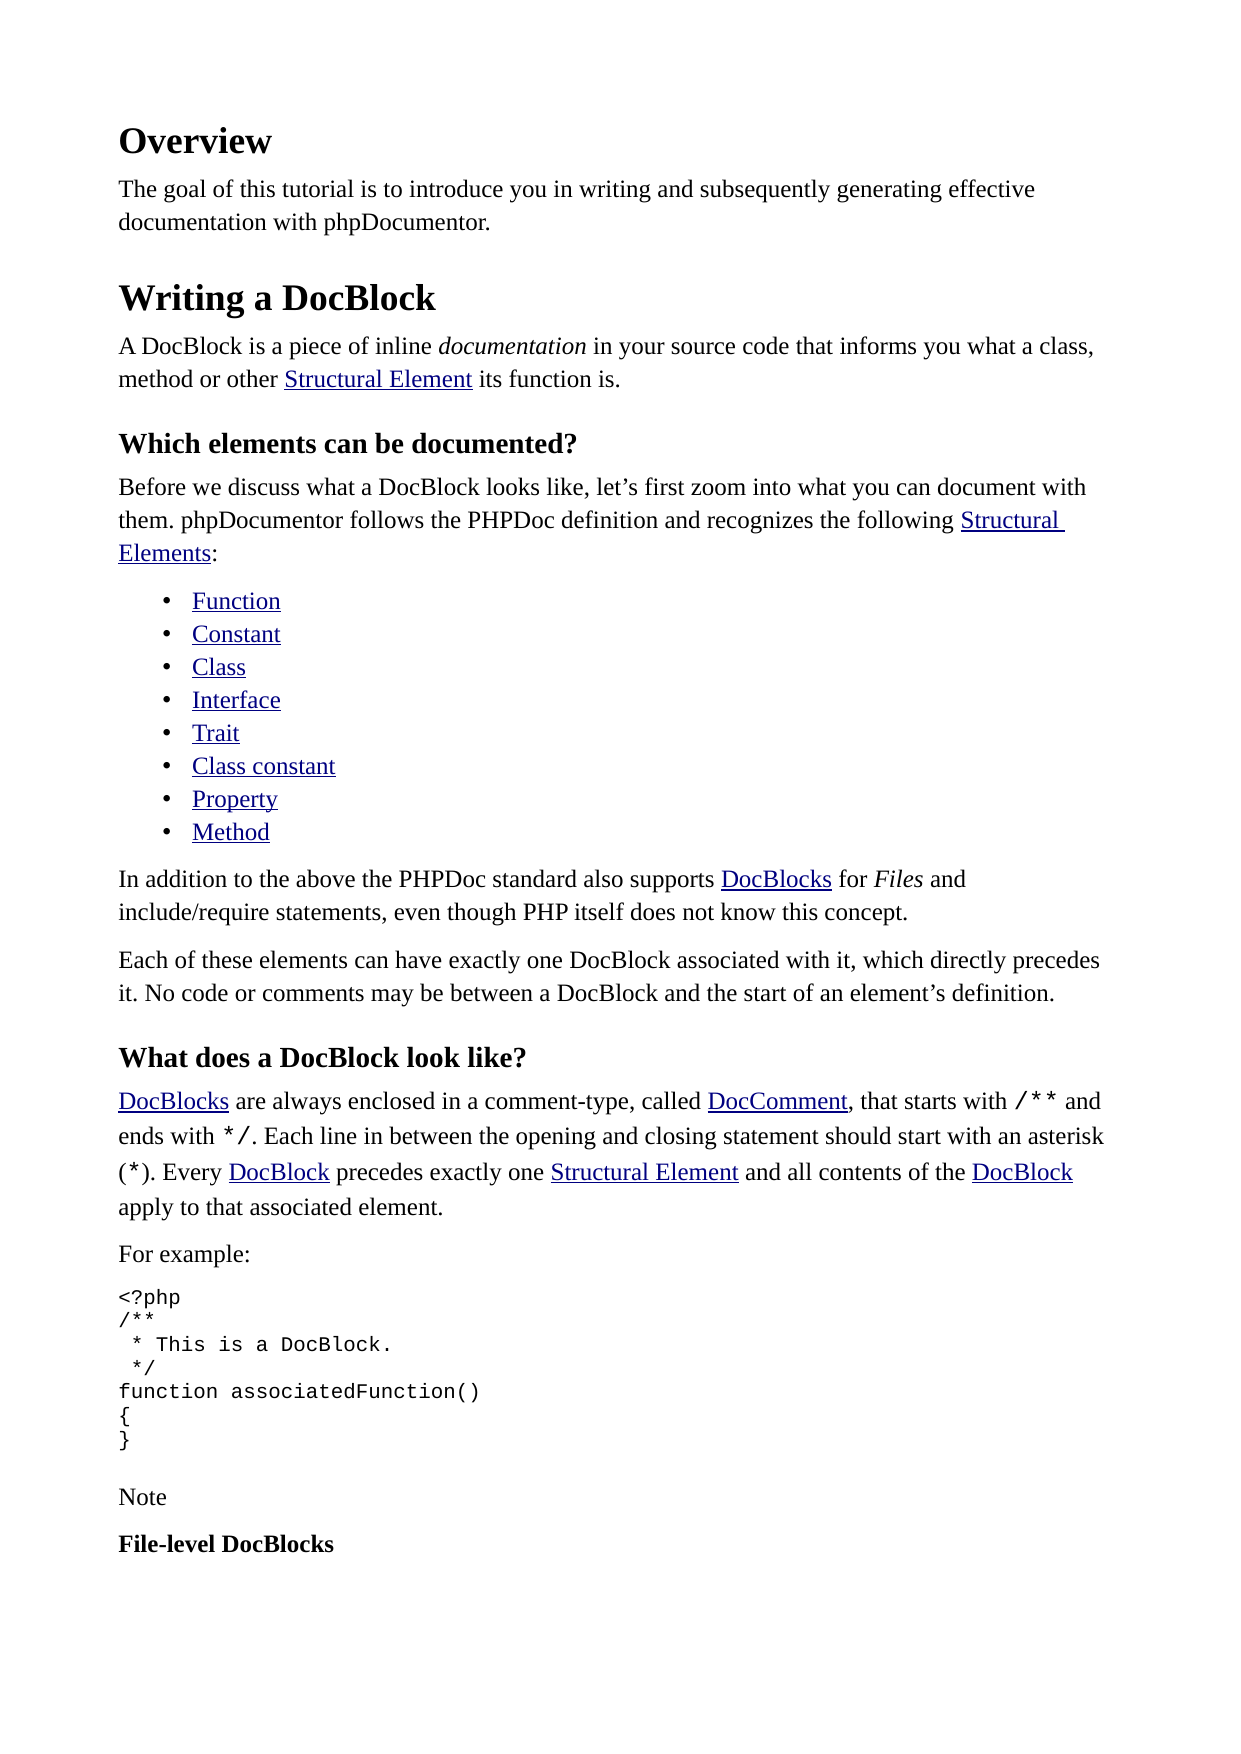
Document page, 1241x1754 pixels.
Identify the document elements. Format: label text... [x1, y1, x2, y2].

text The goal of this tutorial is to introduce you in writing and subsequently generating effective documentation with phpDocumentor. [118, 174, 1122, 236]
text DocBlocks are always enclosed in a comment-type, called DocComment, that starts with /** and ends with */. Each line in between the opening and closing statement should start with an asterisk (*). Every DocBlock precedes exactly one Structural Element and all contents of the DocBlock apply to that associated element. [118, 1086, 1122, 1220]
list Constant [162, 619, 1122, 647]
text { [118, 1405, 1122, 1429]
text In addition to the above the PHPDoc standard also supports DocBlocks for Files and include/require statements, even though PHP itself does not know this concept. [118, 864, 1122, 926]
list Function [162, 586, 1122, 614]
text */ [118, 1358, 1122, 1381]
subtitle What does a DocBlock look like? [118, 1040, 1122, 1074]
list Method [162, 817, 1122, 846]
list Interface [162, 685, 1122, 713]
text function associatedFunction() [118, 1381, 1122, 1405]
text <?php [118, 1287, 1122, 1311]
list Trait [162, 718, 1122, 747]
text /** [118, 1311, 1122, 1334]
list Class constant [162, 751, 1122, 779]
text Note [118, 1482, 1122, 1511]
subtitle Writing a DocBlock [118, 275, 1122, 318]
subtitle Which elements can be documented? [118, 426, 1122, 459]
text } [118, 1429, 1122, 1452]
subtitle Overview [118, 118, 1122, 161]
text * This is a DocBlock. [118, 1334, 1122, 1358]
text Before we discuss what a DocBlock looks like, let’s first zoom into what you can document with them. phpDocumentor follows the PHPDoc definition and recognizes the following Structural Elements: [118, 472, 1122, 567]
list Class [162, 652, 1122, 681]
text Each of these elements can have exactly one DocBlock associated with it, which directly precedes it. No code or comments may be between a DocBlock and the start of an element’s definition. [118, 945, 1122, 1007]
text A DocBlock is a piece of inline documentation in your source code that informs you what a class, method or other Structural Element its function is. [118, 331, 1122, 393]
text File-level DocBlocks [118, 1529, 1122, 1558]
text For example: [118, 1239, 1122, 1268]
list Property [162, 784, 1122, 813]
